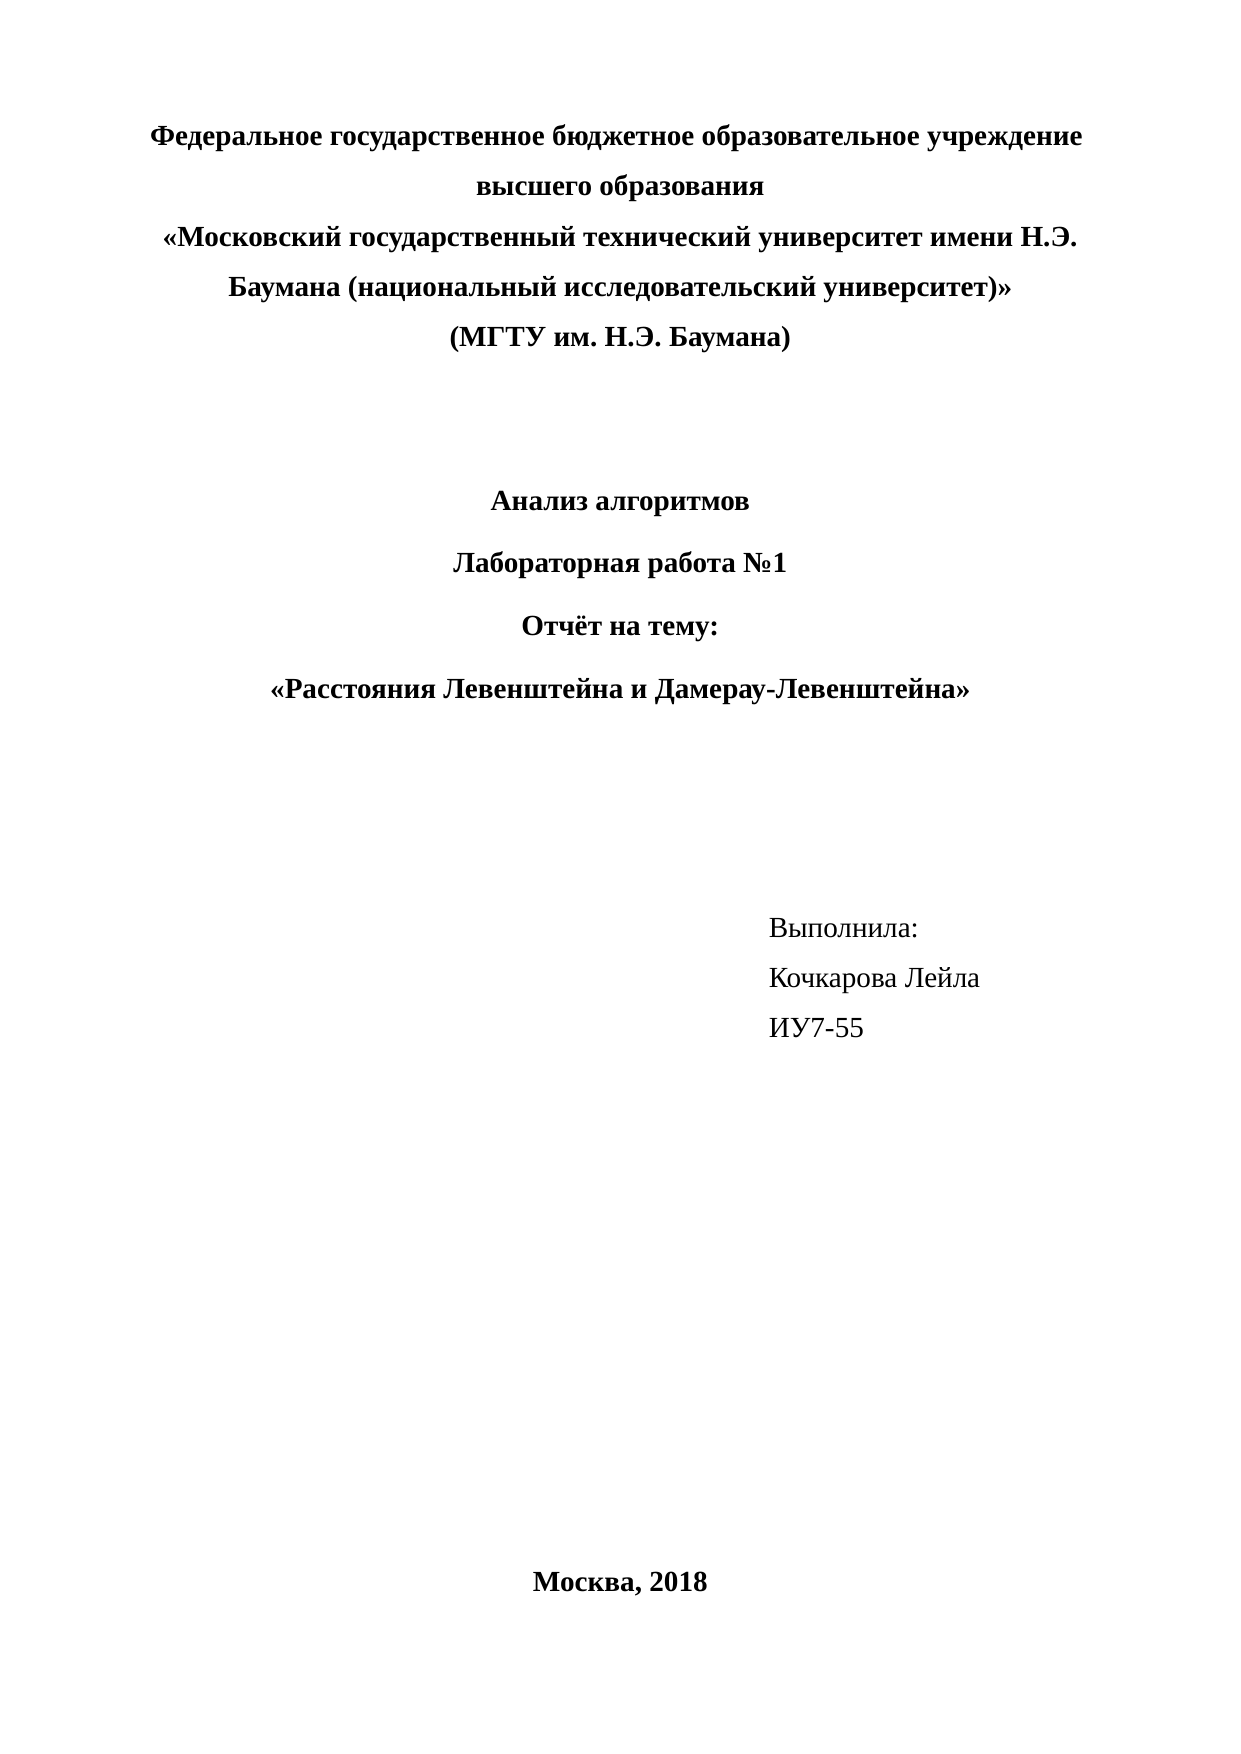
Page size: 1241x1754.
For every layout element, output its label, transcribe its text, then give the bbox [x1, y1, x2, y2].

text Кочкарова Лейла [118, 960, 1122, 994]
text Москва, 2018 [118, 1564, 1122, 1597]
text «Московский государственный технический университет имени Н.Э. Баумана (национальный исследовательский университет)» [118, 219, 1122, 303]
text Выполнила: [118, 910, 1122, 943]
text ИУ7-55 [118, 1011, 1122, 1044]
subtitle «Расстояния Левенштейна и Дамерау-Левенштейна» [118, 671, 1122, 705]
text Анализ алгоритмов [118, 483, 1122, 516]
text Федеральное государственное бюджетное образовательное учреждение высшего образования [118, 118, 1122, 202]
text (МГТУ им. Н.Э. Баумана) [118, 319, 1122, 353]
text Лабораторная работа №1 [118, 546, 1122, 579]
text Отчёт на тему: [118, 608, 1122, 642]
